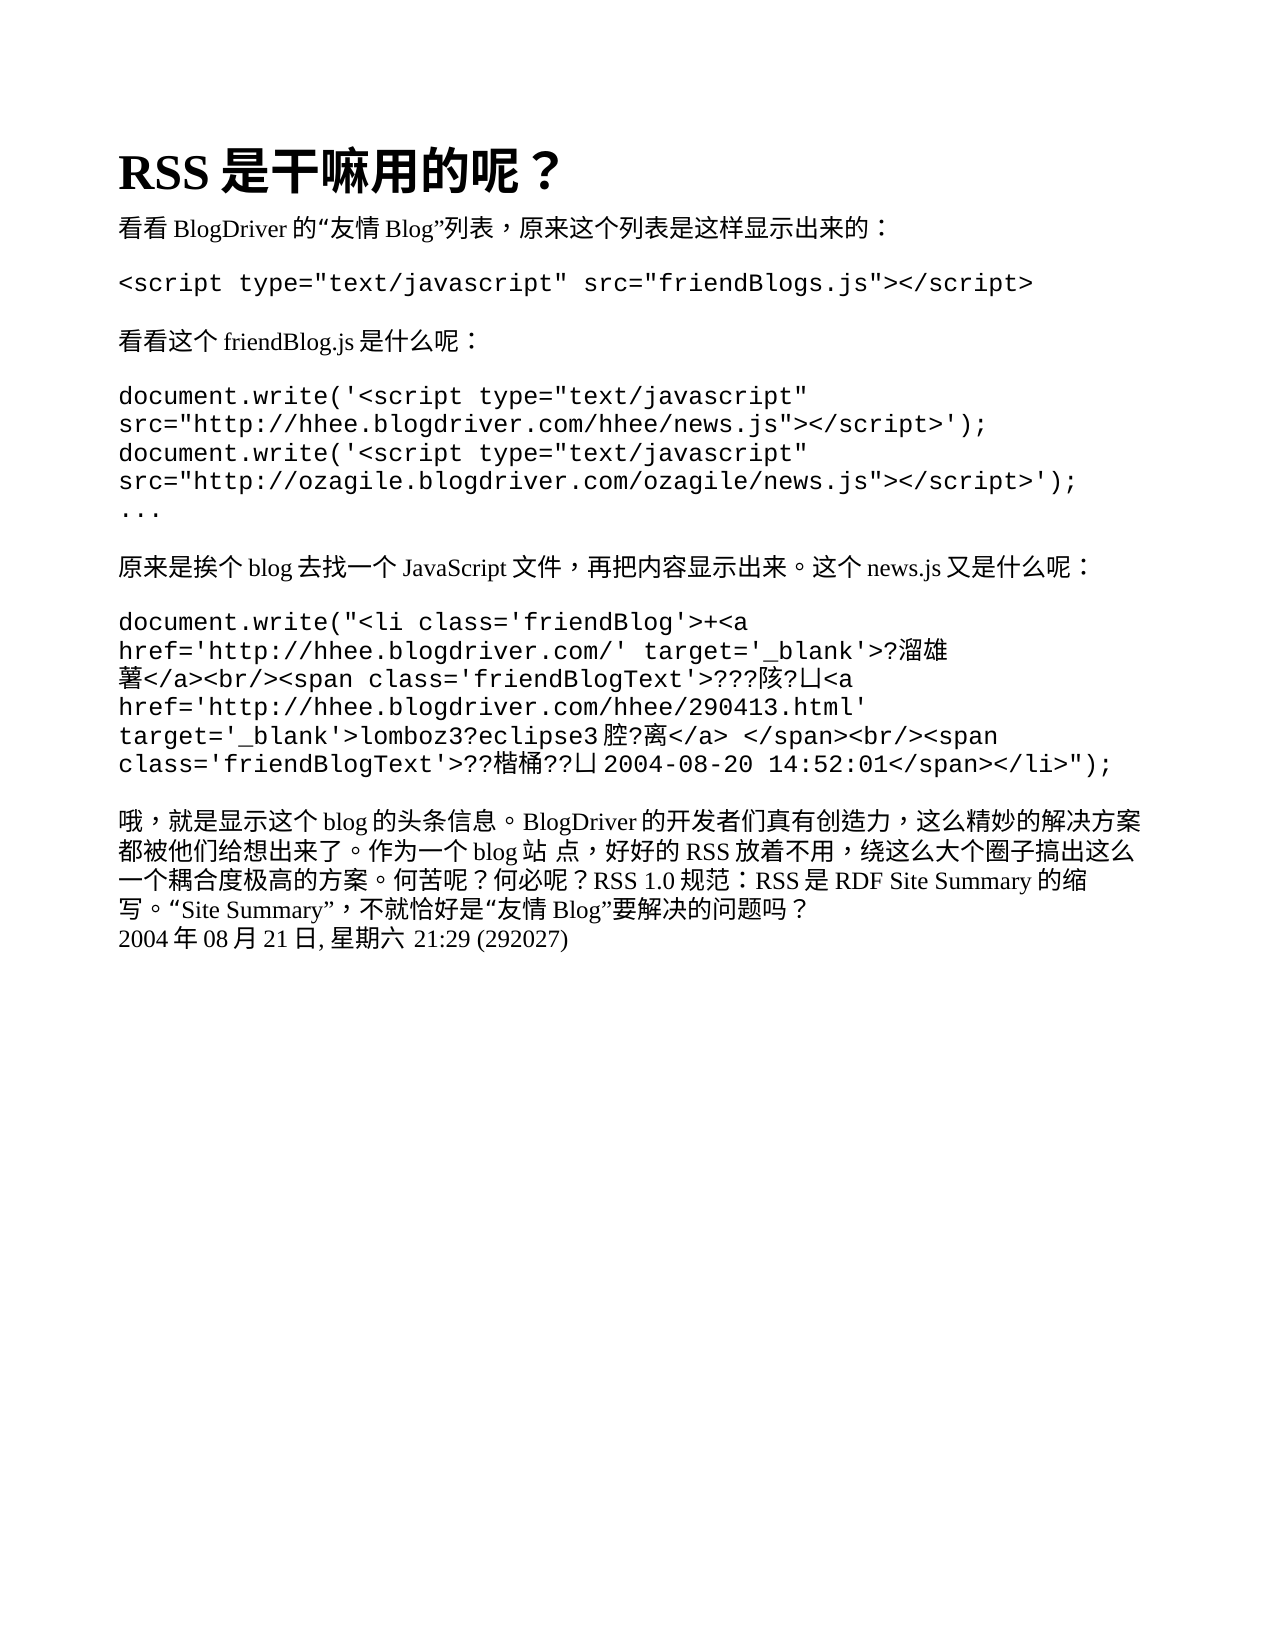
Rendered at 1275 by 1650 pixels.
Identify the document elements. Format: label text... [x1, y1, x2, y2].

text 看看BlogDriver的“友情Blog”列表，原来这个列表是这样显示出来的： [118, 214, 1157, 243]
text document.write("<li class='friendBlog'>+<a href='http://hhee.blogdriver.com/' target='_blank'>?溜雄薯</a><br/><span class='friendBlogText'>???陔?ㄩ<a href='http://hhee.blogdriver.com/hhee/290413.html' target='_blank'>lomboz3?eclipse3腔?离</a> </span><br/><span class='friendBlogText'>??楷桶??ㄩ2004-08-20 14:52:01</span></li>"); [118, 610, 1157, 780]
text 原来是挨个blog去找一个JavaScript文件，再把内容显示出来。这个news.js又是什么呢： [118, 553, 1157, 582]
text <script type="text/javascript" src="friendBlogs.js"></script> [118, 271, 1157, 299]
text 哦，就是显示这个blog的头条信息。BlogDriver的开发者们真有创造力，这么精妙的解决方案都被他们给想出来了。作为一个blog站 点，好好的RSS放着不用，绕这么大个圈子搞出这么一个耦合度极高的方案。何苦呢？何必呢？RSS 1.0规范：RSS是RDF Site Summary的缩写。“Site Summary”，不就恰好是“友情Blog”要解决的问题吗？ [118, 808, 1157, 924]
text 看看这个friendBlog.js是什么呢： [118, 327, 1157, 356]
text 2004年08月21日, 星期六 21:29 (292027) [118, 924, 1157, 953]
subtitle RSS是干嘛用的呢？ [118, 143, 1157, 201]
text document.write('<script type="text/javascript" src="http://hhee.blogdriver.com/hhee/news.js"></script>'); document.write('<script type="text/javascript" src="http://ozagile.blogdriver.com/ozagile/news.js"></script>'); ... [118, 384, 1157, 525]
